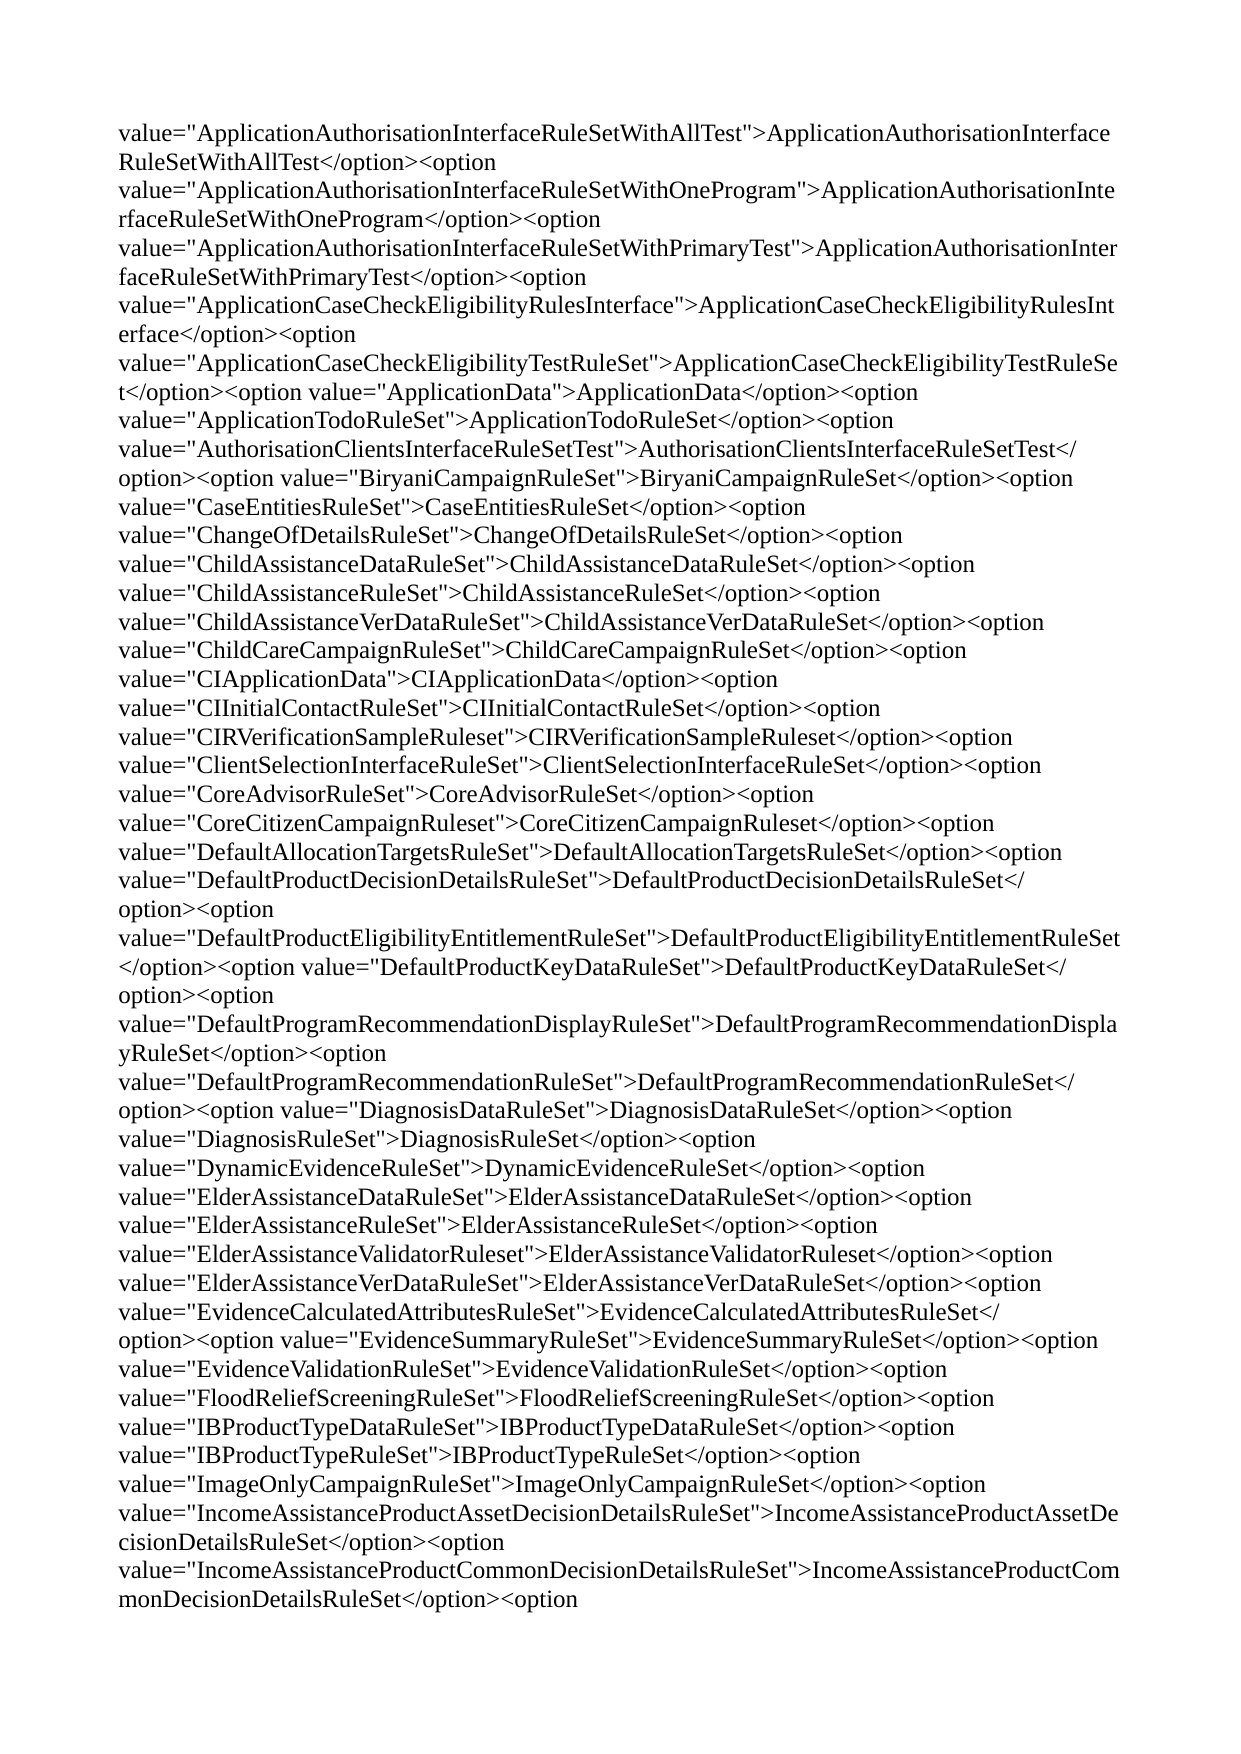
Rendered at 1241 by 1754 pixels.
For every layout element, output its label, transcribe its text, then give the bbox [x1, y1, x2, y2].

text value="ApplicationAuthorisationInterfaceRuleSetWithAllTest">ApplicationAuthorisationInterfaceRuleSetWithAllTest</option><option value="ApplicationAuthorisationInterfaceRuleSetWithOneProgram">ApplicationAuthorisationInterfaceRuleSetWithOneProgram</option><option value="ApplicationAuthorisationInterfaceRuleSetWithPrimaryTest">ApplicationAuthorisationInterfaceRuleSetWithPrimaryTest</option><option value="ApplicationCaseCheckEligibilityRulesInterface">ApplicationCaseCheckEligibilityRulesInterface</option><option value="ApplicationCaseCheckEligibilityTestRuleSet">ApplicationCaseCheckEligibilityTestRuleSet</option><option value="ApplicationData">ApplicationData</option><option value="ApplicationTodoRuleSet">ApplicationTodoRuleSet</option><option value="AuthorisationClientsInterfaceRuleSetTest">AuthorisationClientsInterfaceRuleSetTest</option><option value="BiryaniCampaignRuleSet">BiryaniCampaignRuleSet</option><option value="CaseEntitiesRuleSet">CaseEntitiesRuleSet</option><option value="ChangeOfDetailsRuleSet">ChangeOfDetailsRuleSet</option><option value="ChildAssistanceDataRuleSet">ChildAssistanceDataRuleSet</option><option value="ChildAssistanceRuleSet">ChildAssistanceRuleSet</option><option value="ChildAssistanceVerDataRuleSet">ChildAssistanceVerDataRuleSet</option><option value="ChildCareCampaignRuleSet">ChildCareCampaignRuleSet</option><option value="CIApplicationData">CIApplicationData</option><option value="CIInitialContactRuleSet">CIInitialContactRuleSet</option><option value="CIRVerificationSampleRuleset">CIRVerificationSampleRuleset</option><option value="ClientSelectionInterfaceRuleSet">ClientSelectionInterfaceRuleSet</option><option value="CoreAdvisorRuleSet">CoreAdvisorRuleSet</option><option value="CoreCitizenCampaignRuleset">CoreCitizenCampaignRuleset</option><option value="DefaultAllocationTargetsRuleSet">DefaultAllocationTargetsRuleSet</option><option value="DefaultProductDecisionDetailsRuleSet">DefaultProductDecisionDetailsRuleSet</option><option value="DefaultProductEligibilityEntitlementRuleSet">DefaultProductEligibilityEntitlementRuleSet</option><option value="DefaultProductKeyDataRuleSet">DefaultProductKeyDataRuleSet</option><option value="DefaultProgramRecommendationDisplayRuleSet">DefaultProgramRecommendationDisplayRuleSet</option><option value="DefaultProgramRecommendationRuleSet">DefaultProgramRecommendationRuleSet</option><option value="DiagnosisDataRuleSet">DiagnosisDataRuleSet</option><option value="DiagnosisRuleSet">DiagnosisRuleSet</option><option value="DynamicEvidenceRuleSet">DynamicEvidenceRuleSet</option><option value="ElderAssistanceDataRuleSet">ElderAssistanceDataRuleSet</option><option value="ElderAssistanceRuleSet">ElderAssistanceRuleSet</option><option value="ElderAssistanceValidatorRuleset">ElderAssistanceValidatorRuleset</option><option value="ElderAssistanceVerDataRuleSet">ElderAssistanceVerDataRuleSet</option><option value="EvidenceCalculatedAttributesRuleSet">EvidenceCalculatedAttributesRuleSet</option><option value="EvidenceSummaryRuleSet">EvidenceSummaryRuleSet</option><option value="EvidenceValidationRuleSet">EvidenceValidationRuleSet</option><option value="FloodReliefScreeningRuleSet">FloodReliefScreeningRuleSet</option><option value="IBProductTypeDataRuleSet">IBProductTypeDataRuleSet</option><option value="IBProductTypeRuleSet">IBProductTypeRuleSet</option><option value="ImageOnlyCampaignRuleSet">ImageOnlyCampaignRuleSet</option><option value="IncomeAssistanceProductAssetDecisionDetailsRuleSet">IncomeAssistanceProductAssetDecisionDetailsRuleSet</option><option value="IncomeAssistanceProductCommonDecisionDetailsRuleSet">IncomeAssistanceProductCommonDecisionDetailsRuleSet</option><option [118, 118, 1122, 1613]
